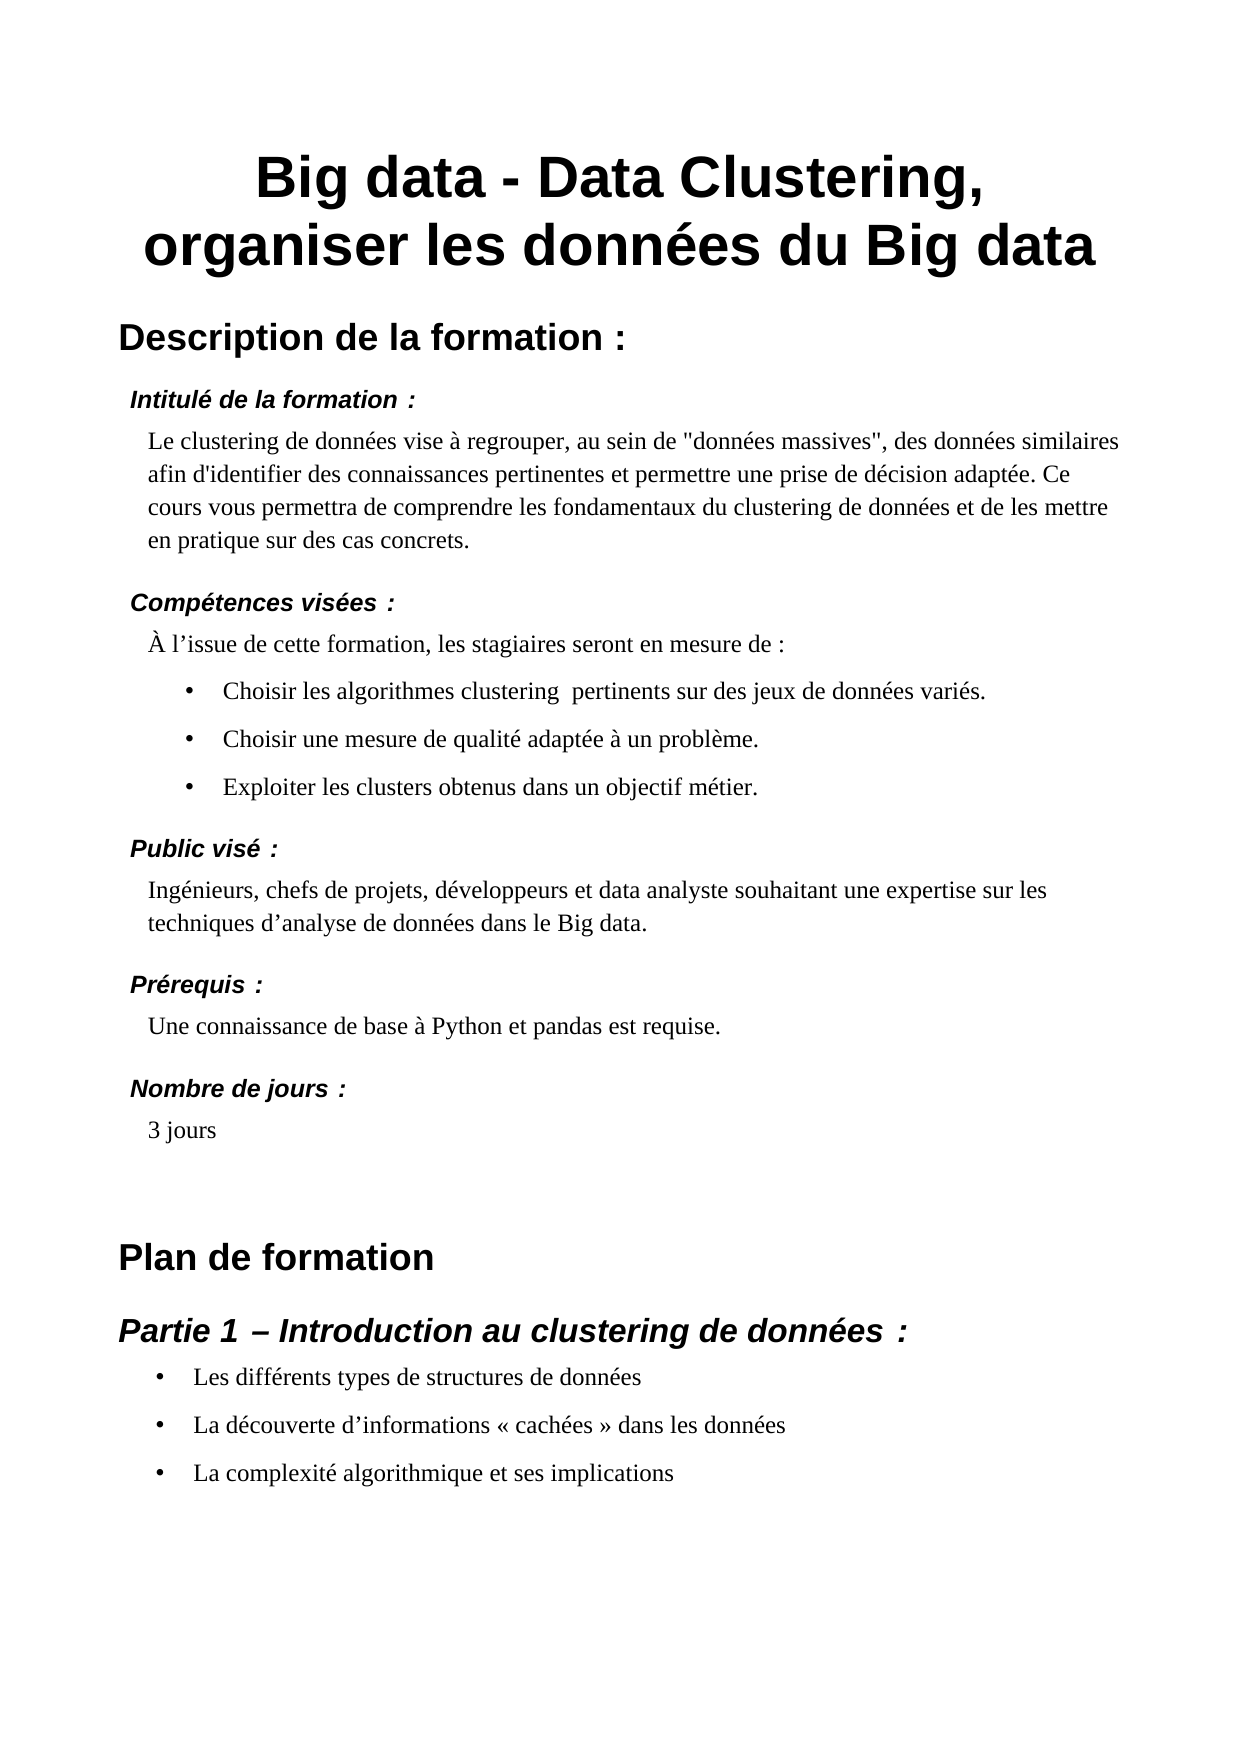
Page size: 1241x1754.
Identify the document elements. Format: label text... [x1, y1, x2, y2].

subtitle Plan de formation [118, 1235, 1122, 1278]
subtitle Nombre de jours : [130, 1074, 1110, 1102]
subtitle Description de la formation : [118, 315, 1122, 358]
subtitle Intitulé de la formation : [130, 385, 1110, 414]
text Ingénieurs, chefs de projets, développeurs et data analyste souhaitant une expertise sur les techniques d’analyse de données dans le Big data. [148, 875, 1122, 937]
list Les différents types de structures de données [156, 1362, 1122, 1391]
list La découverte d’informations « cachées » dans les données [156, 1410, 1122, 1439]
text 3 jours [148, 1115, 1122, 1144]
text À l’issue de cette formation, les stagiaires seront en mesure de : [148, 629, 1122, 657]
list Choisir une mesure de qualité adaptée à un problème. [185, 724, 1122, 753]
text Une connaissance de base à Python et pandas est requise. [148, 1011, 1122, 1040]
list Exploiter les clusters obtenus dans un objectif métier. [185, 772, 1122, 800]
title Big data - Data Clustering, organiser les données du Big data [118, 143, 1122, 277]
subtitle Public visé : [130, 834, 1110, 862]
list La complexité algorithmique et ses implications [156, 1458, 1122, 1486]
list Choisir les algorithmes clustering pertinents sur des jeux de données variés. [185, 676, 1122, 705]
text Le clustering de données vise à regrouper, au sein de "données massives", des données similaires afin d'identifier des connaissances pertinentes et permettre une prise de décision adaptée. Ce cours vous permettra de comprendre les fondamentaux du clustering de données et de les mettre en pratique sur des cas concrets. [148, 426, 1122, 554]
subtitle Partie 1 – Introduction au clustering de données : [118, 1312, 1122, 1350]
subtitle Prérequis : [130, 970, 1110, 999]
subtitle Compétences visées : [130, 587, 1110, 616]
